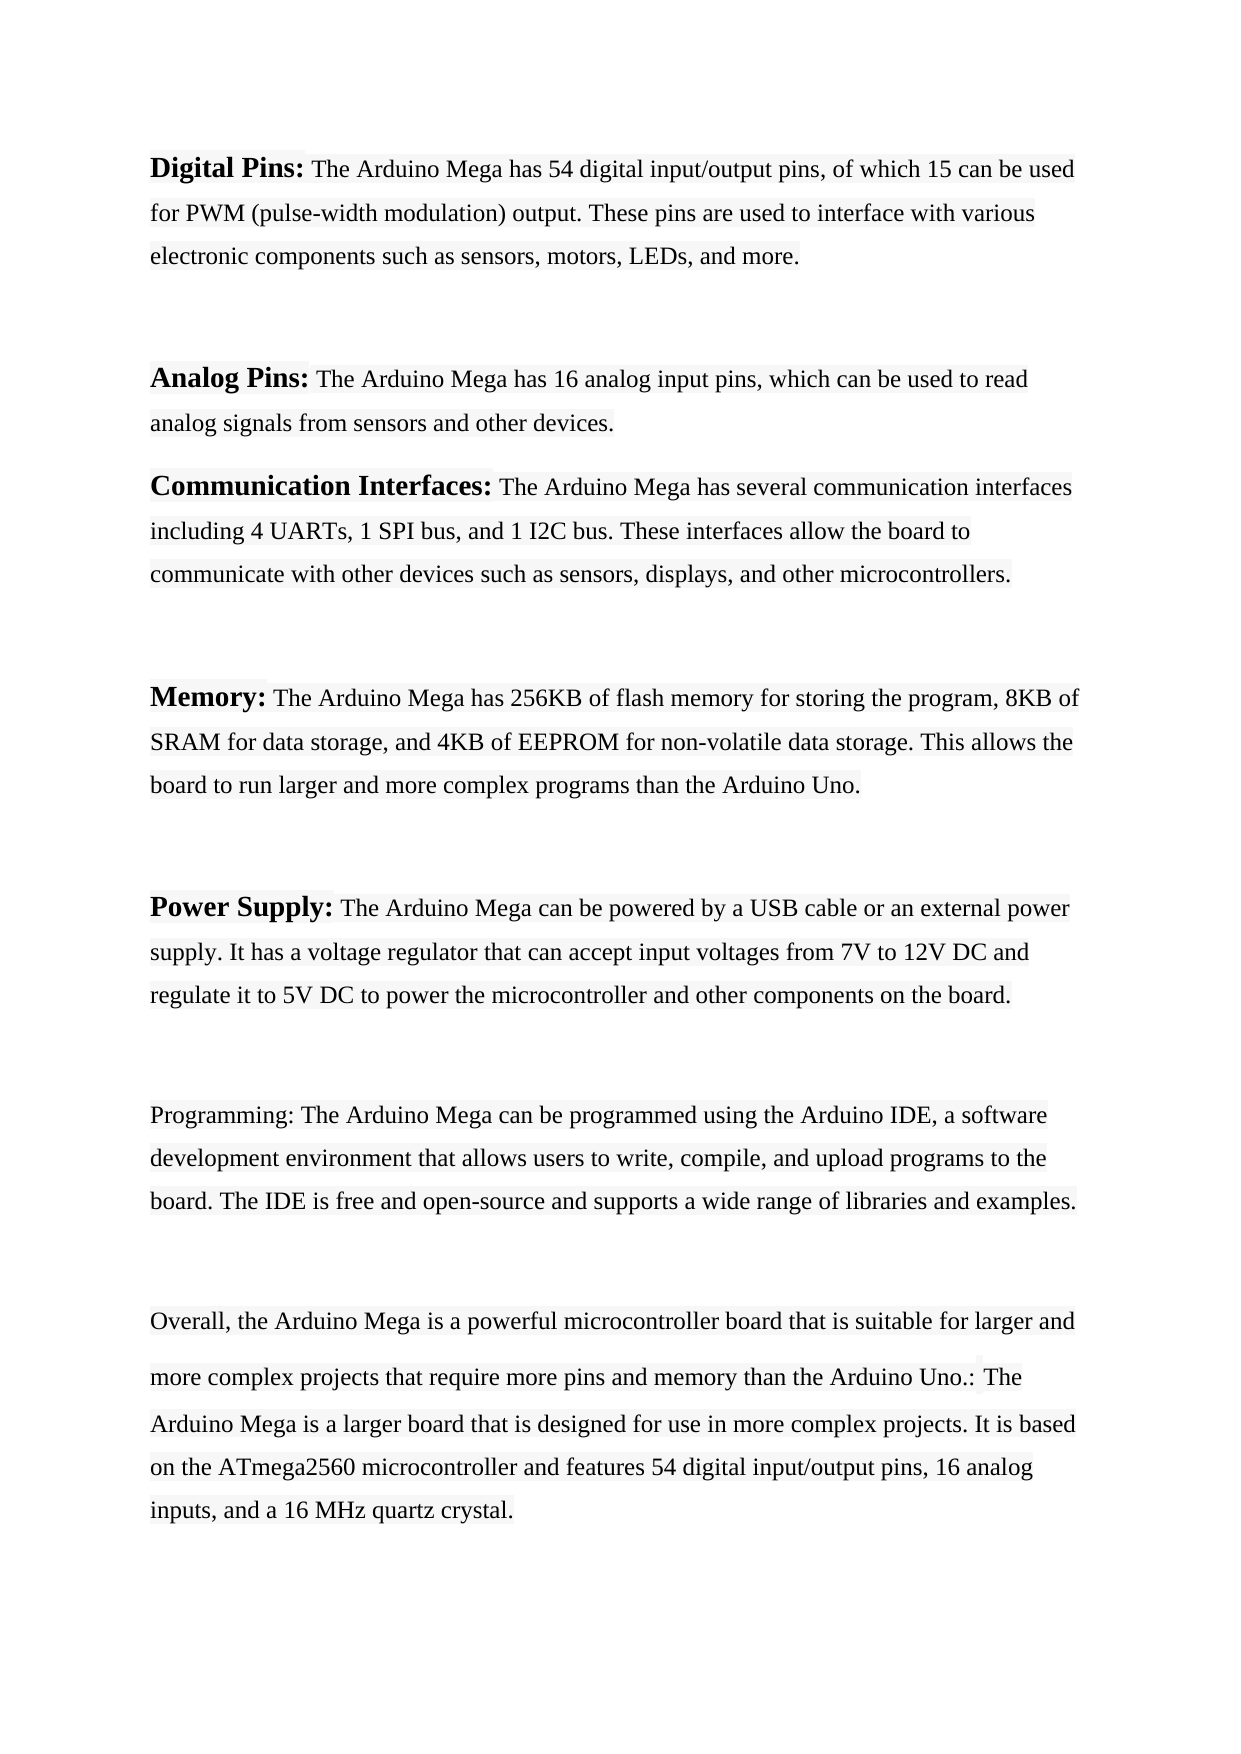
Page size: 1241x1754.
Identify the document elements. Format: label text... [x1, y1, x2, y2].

text Communication Interfaces: The Arduino Mega has several communication interfaces including 4 UARTs, 1 SPI bus, and 1 I2C bus. These interfaces allow the board to communicate with other devices such as sensors, displays, and other microcontrollers. [150, 468, 1090, 588]
text Memory: The Arduino Mega has 256KB of flash memory for storing the program, 8KB of SRAM for data storage, and 4KB of EEPROM for non-volatile data storage. This allows the board to run larger and more complex programs than the Arduino Uno. [150, 679, 1090, 799]
text Overall, the Arduino Mega is a powerful microcontroller board that is suitable for larger and more complex projects that require more pins and memory than the Arduino Uno.: The Arduino Mega is a larger board that is designed for use in more complex projects. It is based on the ATmega2560 microcontroller and features 54 digital input/output pins, 16 analog inputs, and a 16 MHz quartz crystal. [150, 1306, 1090, 1524]
text Power Supply: The Arduino Mega can be powered by a USB cable or an external power supply. It has a voltage regulator that can accept input voltages from 7V to 12V DC and regulate it to 5V DC to power the microcontroller and other components on the board. [150, 889, 1090, 1009]
text Digital Pins: The Arduino Mega has 54 digital input/output pins, of which 15 can be used for PWM (pulse-width modulation) output. These pins are used to interface with various electronic components such as sensors, motors, LEDs, and more. [150, 150, 1090, 270]
text Programming: The Arduino Mega can be programmed using the Arduino IDE, a software development environment that allows users to write, compile, and upload programs to the board. The IDE is free and open-source and supports a wide range of libraries and examples. [150, 1100, 1090, 1215]
text Analog Pins: The Arduino Mega has 16 analog input pins, which can be used to read analog signals from sensors and other devices. [150, 361, 1090, 437]
